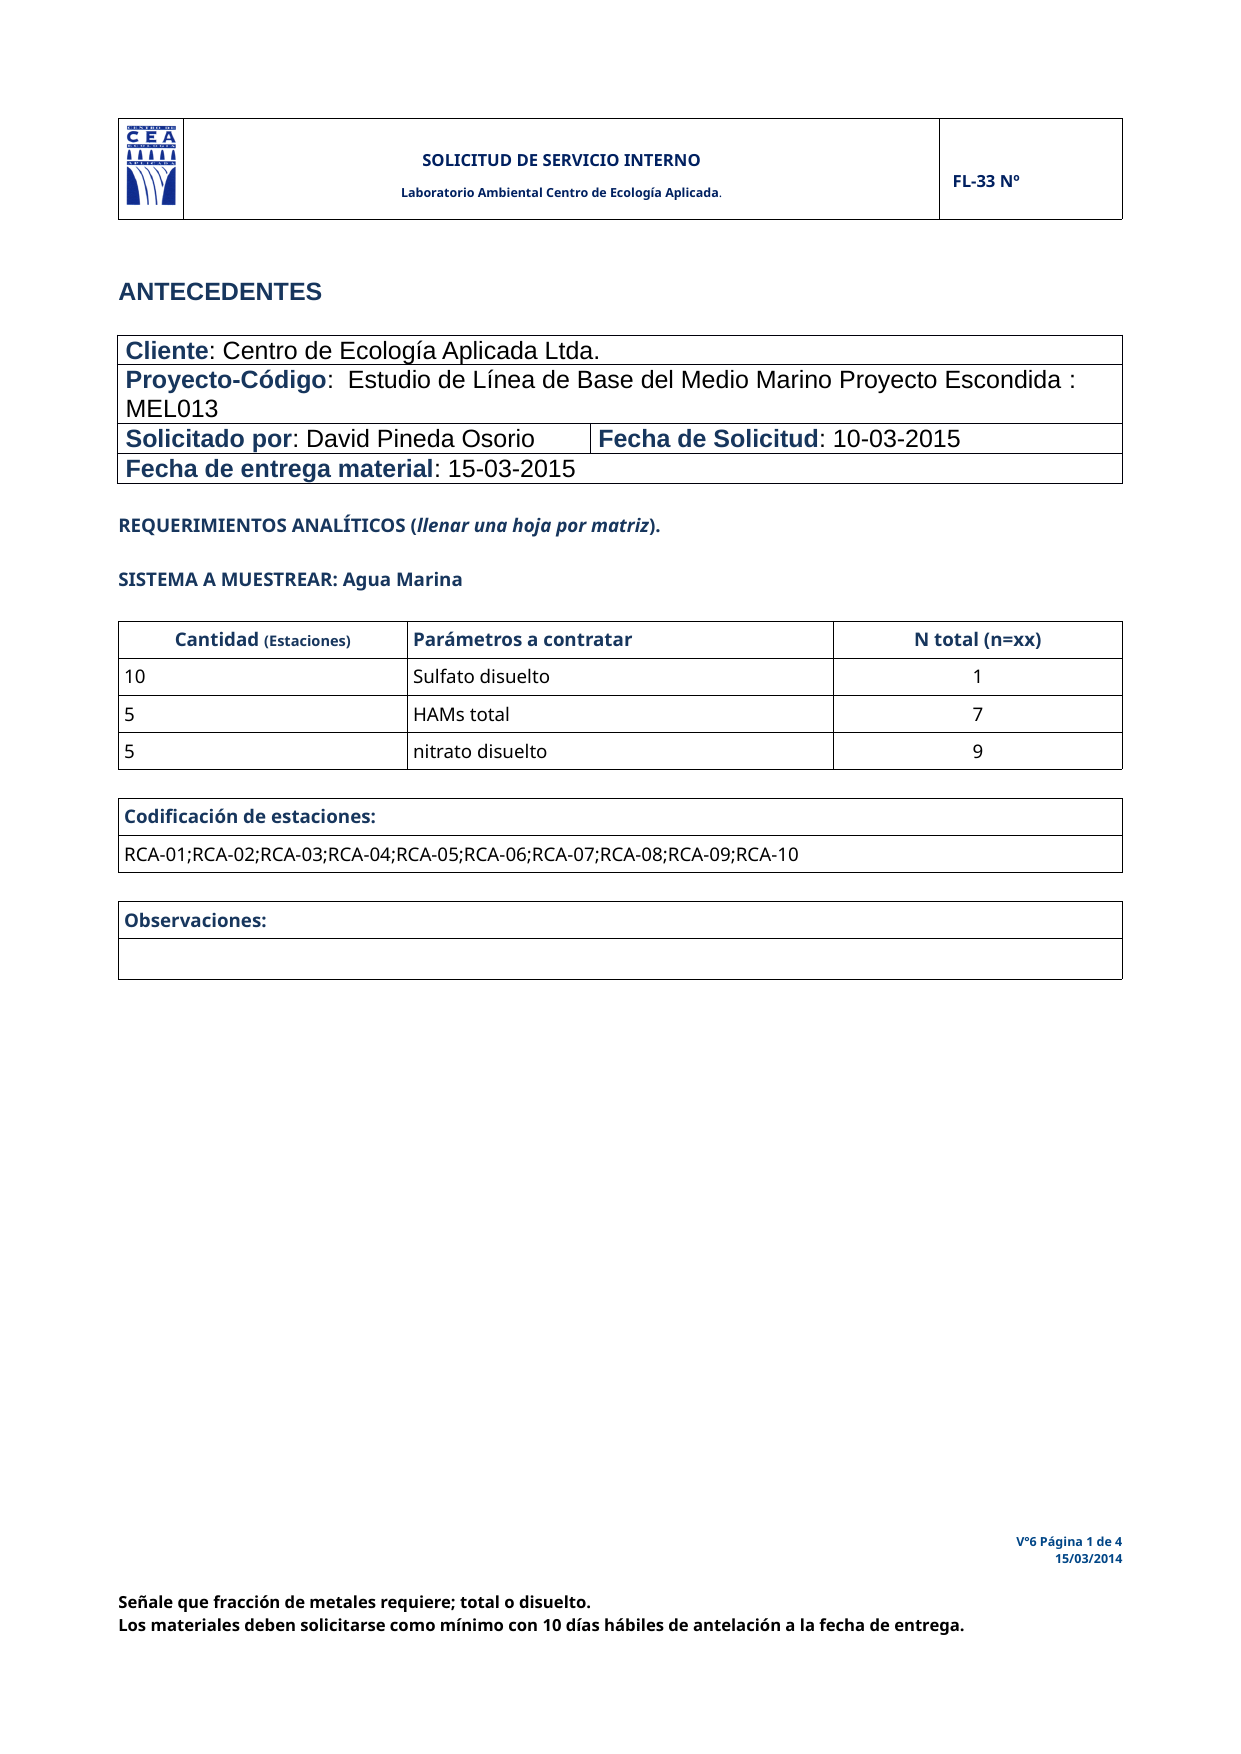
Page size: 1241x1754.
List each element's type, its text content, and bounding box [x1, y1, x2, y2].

table_header Cliente: Centro de Ecología Aplicada Ltda. [118, 336, 1122, 364]
table_header Parámetros a contratar [408, 622, 833, 658]
table_cell nitrato disuelto [408, 733, 833, 769]
table_header N total (n=xx) [834, 622, 1122, 658]
picture [124, 123, 179, 207]
table_cell 7 [834, 696, 1122, 732]
table_cell RCA-01;RCA-02;RCA-03;RCA-04;RCA-05;RCA-06;RCA-07;RCA-08;RCA-09;RCA-10 [119, 836, 1122, 872]
table_header Codificación de estaciones: [119, 799, 1122, 835]
table_cell Solicitado por: David Pineda Osorio [118, 424, 590, 453]
text ANTECEDENTES [118, 277, 1122, 306]
table_cell Proyecto-Código: Estudio de Línea de Base del Medio Marino Proyecto Escondida : MEL013 [118, 365, 1122, 423]
table_cell Sulfato disuelto [408, 659, 833, 695]
text SISTEMA A MUESTREAR: Agua Marina [118, 567, 1122, 592]
table_cell 9 [834, 733, 1122, 769]
table_cell 10 [119, 659, 407, 695]
table_cell 5 [119, 696, 407, 732]
text REQUERIMIENTOS ANALÍTICOS (llenar una hoja por matriz). [118, 512, 1122, 538]
table_header Cantidad (Estaciones) [119, 622, 407, 658]
table_header Observaciones: [119, 902, 1122, 938]
table_cell HAMs total [408, 696, 833, 732]
table_cell 1 [834, 659, 1122, 695]
table_cell Fecha de Solicitud: 10-03-2015 [591, 424, 1122, 453]
table_cell [119, 939, 1122, 978]
table_cell Fecha de entrega material: 15-03-2015 [118, 454, 1122, 482]
table_cell 5 [119, 733, 407, 769]
